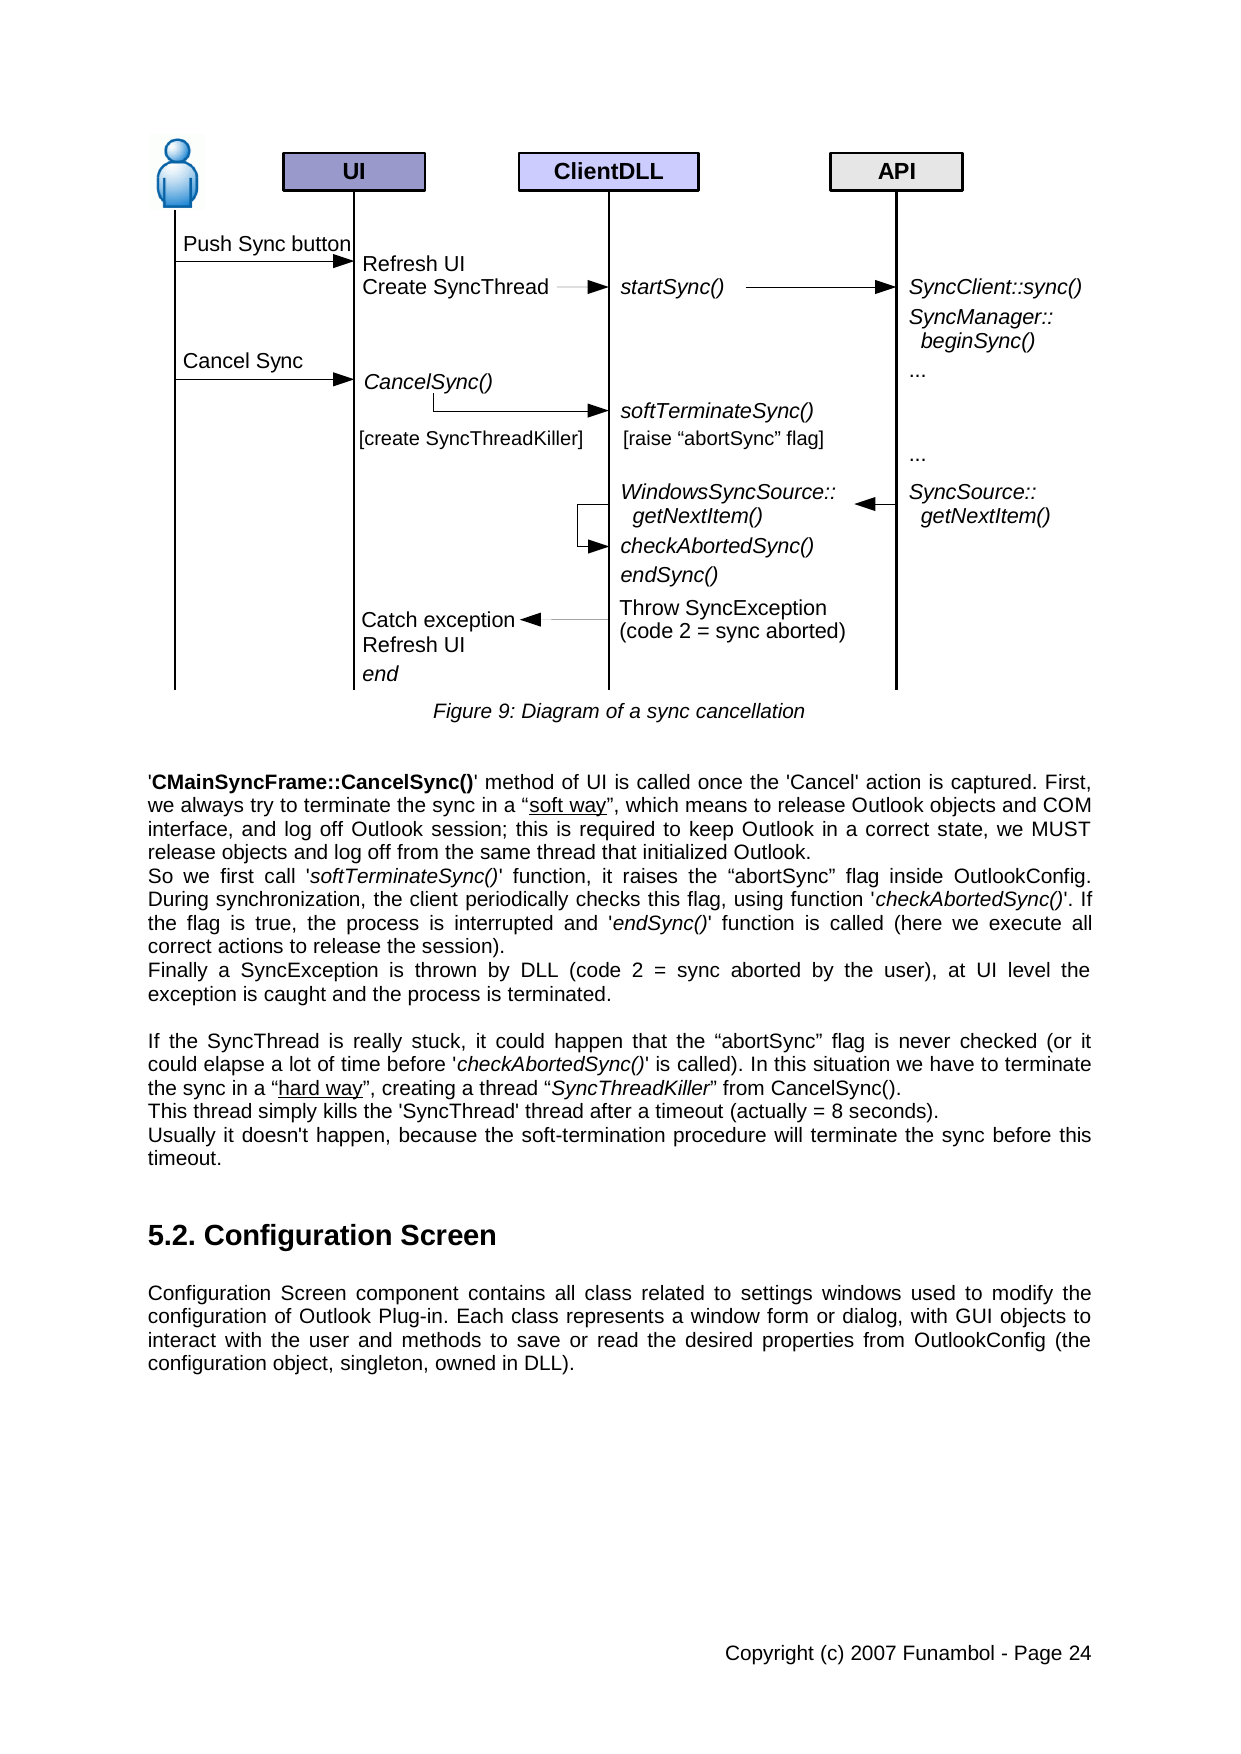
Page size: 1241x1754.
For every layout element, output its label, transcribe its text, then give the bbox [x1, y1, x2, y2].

text So we first call 'softTerminateSync()' function, it raises the “abortSync” flag inside OutlookConfig. During synchronization, the client periodically checks this flag, using function 'checkAbortedSync()'. If the flag is true, the process is interrupted and 'endSync()' function is called (here we execute all correct actions to release the session). Finally a SyncException is thrown by DLL (code 2 = sync aborted by the user), at UI level the exception is caught and the process is terminated. [148, 864, 1093, 1006]
text Figure 9: Diagram of a sync cancellation [146, 131, 1093, 723]
text [146, 118, 1093, 131]
subtitle Configuration Screen [148, 1219, 1093, 1251]
text Configuration Screen component contains all class related to settings windows used to modify the configuration of Outlook Plug-in. Each class represents a window form or dialog, with GUI objects to interact with the user and methods to save or read the desired properties from OutlookConfig (the configuration object, singleton, owned in DLL). [148, 1281, 1093, 1375]
text 'CMainSyncFrame::CancelSync()' method of UI is called once the 'Cancel' action is captured. First, we always try to terminate the sync in a “soft way”, which means to release Outlook objects and COM interface, and log off Outlook session; this is required to keep Outlook in a correct state, we MUST release objects and log off from the same thread that initialized Outlook. [148, 770, 1093, 864]
text If the SyncThread is really stuck, it could happen that the “abortSync” flag is never checked (or it could elapse a lot of time before 'checkAbortedSync()' is called). In this situation we have to terminate the sync in a “hard way”, creating a thread “SyncThreadKiller” from CancelSync(). [148, 1029, 1093, 1100]
text Usually it doesn't happen, because the soft-termination procedure will terminate the sync before this timeout. [148, 1123, 1093, 1170]
text This thread simply kills the 'SyncThread' thread after a timeout (actually = 8 seconds). [148, 1100, 1093, 1123]
